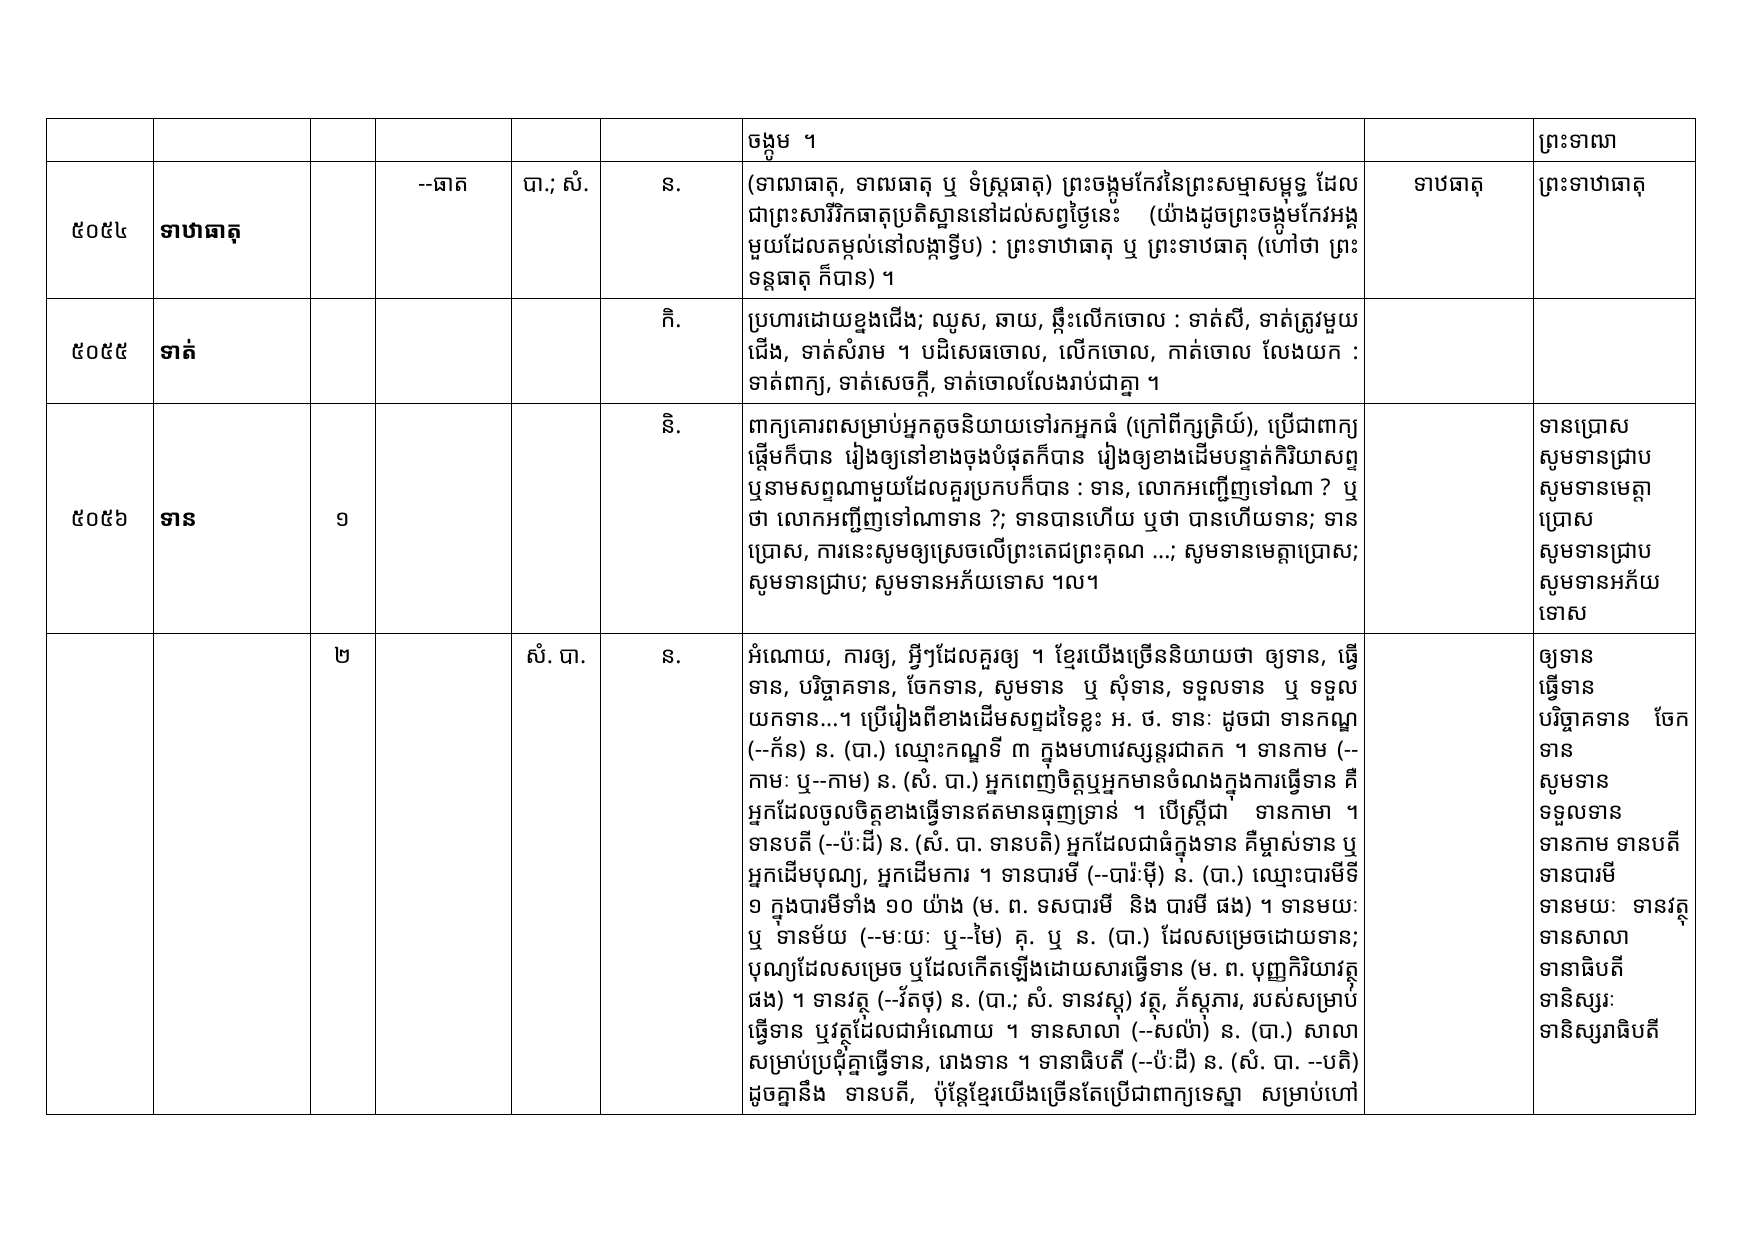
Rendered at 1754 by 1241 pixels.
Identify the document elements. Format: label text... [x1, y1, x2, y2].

table_cell ចង្កូម ។ [743, 119, 1364, 161]
table_cell ទាត់ [154, 299, 310, 403]
table_cell ព្រះ​ទាឋាធាតុ [1534, 162, 1695, 297]
table_cell និ. [601, 404, 742, 633]
table_cell [376, 634, 511, 1113]
table_cell [1365, 299, 1533, 403]
table_cell [1534, 299, 1695, 403]
table_cell ប្រហារ​ដោយ​ខ្នង​ជើង; ឈូស, ឆាយ, ឆ្កឹះ​លើក​ចោល : ទាត់​សី, ទាត់​ត្រូវ​មួយ​ជើង, ទាត់​សំរាម ។ បដិសេធ​ចោល, លើក​ចោល, កាត់​ចោល លែង​យក : ទាត់​ពាក្យ, ទាត់​សេចក្ដី, ទាត់​ចោល​លែង​រាប់​ជា​គ្នា ។ [743, 299, 1364, 403]
table_cell បា.; សំ. [512, 162, 600, 297]
table_cell ទាន [154, 404, 310, 633]
table_cell [311, 299, 375, 403]
table_cell ទាន​ប្រោស សូម​ទាន​ជ្រាប សូម​ទាន​មេត្តា​ប្រោស សូម​ទាន​ជ្រាប សូម​ទាន​អភ័យ​ទោស [1534, 404, 1695, 633]
table_cell [512, 404, 600, 633]
table_cell ន. [601, 162, 742, 297]
table_cell [1365, 404, 1533, 633]
table_cell ៥០៥៤ [47, 162, 153, 297]
table_cell [601, 119, 742, 161]
table_cell ទាឋា​ធាតុ [154, 162, 310, 297]
table_cell កិ. [601, 299, 742, 403]
table_cell [47, 119, 153, 161]
table_cell ៥០៥៥ [47, 299, 153, 403]
table_cell [512, 119, 600, 161]
table_cell ឲ្យ​ទាន ធ្វើ​ទាន បរិច្ចាគ​ទាន ចែក​ទាន សូម​ទាន ទទួល​ទាន ទានកាម ទានបតី ទានបារមី ទានមយៈ ទានវត្ថុ ទានសាលា ទានាធិបតី ទានិស្សរៈ ទានិស្សរាធិបតី [1534, 634, 1695, 1113]
table_cell [1365, 634, 1533, 1113]
table_cell ២ [311, 634, 375, 1113]
table_cell [154, 634, 310, 1113]
table_cell ព្រះ​ទាឍា [1534, 119, 1695, 161]
table_cell [512, 299, 600, 403]
table_cell សំ. បា. [512, 634, 600, 1113]
table_cell [311, 162, 375, 297]
table_cell ន. [601, 634, 742, 1113]
table_cell [311, 119, 375, 161]
table_cell [47, 634, 153, 1113]
table_cell [376, 119, 511, 161]
table_cell [376, 404, 511, 633]
table_cell --ធាត [376, 162, 511, 297]
table_cell អំណោយ, ការ​ឲ្យ, អ្វី​ៗ​ដែល​គួរ​ឲ្យ ។ ខ្មែរ​យើង​ច្រើន​និយាយ​ថា​ ឲ្យ​ទាន, ធ្វើ​ទាន, បរិច្ចាគ​ទាន, ចែក​ទាន, សូម​ទាន ឬ សុំ​ទាន, ទទួល​ទាន ឬ ទទួល​យក​ទាន...។ ប្រើ​រៀង​ពី​ខាង​ដើម​សព្ទ​ដទៃ​ខ្លះ អ. ថ. ទានៈ ដូច​ជា ទាន​កណ្ឌ (--ក័ន) ន. (បា.) ឈ្មោះ​កណ្ឌ​ទី ៣ ក្នុង​មហា​វេស្សន្តរ​ជាតក ។ ទាន​កាម (--កាមៈ ឬ--កាម) ន. (សំ. បា.) អ្នក​ពេញ​ចិត្ត​ឬ​អ្នក​មាន​ចំណង​ក្នុង​ការ​ធ្វើ​ទាន គឺ​អ្នក​ដែល​ចូល​ចិត្ត​ខាង​ធ្វើ​ទាន​ឥត​មាន​ធុញទ្រាន់ ។ បើ​ស្ត្រី​ជា ទាន​កាមា ។ ទាន​បតី (--ប៉ៈដី) ន. (សំ. បា. ទាន​បតិ) អ្នក​ដែល​ជា​ធំ​ក្នុង​ទាន គឺ​ម្ចាស់​ទាន ឬ​អ្នក​ដើម​បុណ្យ, អ្នក​ដើម​ការ ។ ទាន​បារមី (--បារ៉ៈម៉ី) ន. (បា.) ឈ្មោះ​បារមី​ទី ១ ក្នុង​បារមី​ទាំង ១០ យ៉ាង (ម. ព. ទស​បារមី និង បារមី ផង) ។ ទាន​មយៈ ឬ ទាន​ម័យ (--មៈយៈ ឬ--មៃ) គុ. ឬ ន. (បា.) ដែល​សម្រេច​ដោយ​ទាន; បុណ្យ​ដែល​សម្រេច ឬ​ដែល​កើត​ឡើង​ដោយ​សារ​ធ្វើ​ទាន (ម. ព. បុញ្ញ​កិរិយា​វត្ថុ ផង) ។ ទាន​វត្ថុ (--វ័តថុ) ន. (បា.; សំ. ទាន​វស្ដុ) វត្ថុ, ភ័ស្ដុភារ, របស់​សម្រាប់​ធ្វើ​ទាន ឬ​វត្ថុ​ដែល​ជា​អំណោយ ។ ទាន​សាលា (--សល៉ា) ន. (បា.) សាលា​សម្រាប់​ប្រជុំ​គ្នា​ធ្វើ​ទាន, រោង​ទាន ។ ទានាធិបតី (--ប៉ៈដី) ន. (សំ. បា. --បតិ) ដូច​គ្នា​នឹង ទានបតី, ប៉ុន្តែ​ខ្មែរ​យើង​ច្រើន​តែ​ប្រើ​ជា​ពាក្យ​ទេស្នា សម្រាប់​ហៅ​ឥស្សជន​អ្នក​មាន​បណ្ដា​ស័ក្តិ​ដែល​ជា​ម្ចាស់​ទាន (ជា​វេវចនៈ​នឹង​ពាក្យ ទានិស្សរៈ) ។ ទានានិសង្ស (--សង់) ន. (សំ. បា.--សំស) អានិសង្សទាន (ម. ព. អានិសង្ស) ។ ទានិស្សរៈ (ទានិស-សៈរ៉ៈ) ន. (បា. ទាន + ឥស្សរ > ទានិស្សរ; សំ. ទាន + ឦស្វរ ទានេស្វរ) ដូច​គ្នា​នឹង ទានបតី, ប៉ុន្តែ​ខ្មែរ​យើង​ប្រើ​ពាក្យ​នេះ សម្រាប់​ឥស្សរ​ជន​អ្នក​មាន​ស័ក្តិ​ធំ​មាន​សេនាបតី​ជាដើម ដែល​ជា​ម្ចាស់​ទាន (ច្រើន​ប្រើ​ក្នុង​ពាក្យ​ទេស្នា) ។ ទានិស្សរាធិបតី (ទានិស-សៈរ៉ាធិប៉ៈដី) ន. (បា. ទាន + ឥស្សរ + អធិបតី > ទានិស្សរាធិបតិ; សំ. ទាន + ឦស្វរ + អធិបតិ > ទានេស្វរាធិបតិ) អ្នក​ដែល​ជា​ម្ចាស់​ធំ​ចម្បង​ក្នុង​ទាន ឬ​ដែល​ជា​ម្ចាស់​ចម្បង​លើស​លែង អ្នក​ឲ្យ​ទាន​ទាំងអស់ ។ ពាក្យ​នេះ​ខ្មែរ​យើង​ច្រើន​ប្រើ​ជា​ពាក្យ​ទេស្នា សម្រាប់​ហៅ​ឥស្សរជន​ជា​ក្សត្រិយ៍​ដែល​ជា​ម្ចាស់​ទាន, ហៅ​បាន​តាំង​ពី​ព្រះ​រាជា​ចុះ​រៀង​មក​ដល់​ព្រះ​រាជ​វង្សានុវង្ស ធំ​តូច​តាម​លំដាប់ (ម. ព. ឥស្សរ និង អធិបតី ផង) ។ [743, 634, 1364, 1113]
table_cell (ទាឍាធាតុ, ទាឍធាតុ ឬ ទំស្ត្រធាតុ) ព្រះ​ចង្កូម​កែវ​នៃ​ព្រះ​សម្មា​សម្ពុទ្ធ ដែល​ជា​ព្រះ​សារីរិកធាតុ​ប្រតិស្ឋាន​នៅ​ដល់​សព្វ​ថ្ងៃ​នេះ (យ៉ាង​ដូច​ព្រះ​ចង្កូម​កែវ​អង្គ​មួយ​ដែល​តម្កល់​នៅ​លង្កា​ទ្វីប) : ព្រះ​ទាឋា​ធាតុ ឬ ព្រះ​ទាឋ​ធាតុ (ហៅ​ថា ព្រះ​ទន្ត​ធាតុ ក៏​បាន) ។ [743, 162, 1364, 297]
table_cell ពាក្យ​គោរព​សម្រាប់​អ្នក​តូច​និយាយ​ទៅ​រក​អ្នក​ធំ (ក្រៅ​ពី​ក្សត្រិយ៍), ប្រើ​ជា​ពាក្យ​ផ្ដើម​ក៏​បាន រៀង​ឲ្យ​នៅ​ខាង​ចុង​បំផុត​ក៏​បាន រៀង​ឲ្យ​ខាង​ដើម​បន្ទាត់​កិរិយា​សព្ទ​ឬ​នាម​សព្ទ​ណា​មួយ​ដែល​គួរ​ប្រកប​ក៏​បាន : ទាន, លោក​អញ្ជើញ​ទៅ​ណា ? ឬ​ថា លោក​អញ្ជីញ​ទៅ​ណា​ទាន ?; ទាន​បាន​ហើយ ឬ​ថា បាន​ហើយ​ទាន; ទាន​ប្រោស, ការ​នេះ​សូម​ឲ្យ​ស្រេច​លើ​ព្រះ​តេជ​ព្រះ​គុណ ...; សូម​ទាន​មេត្តា​ប្រោស; សូម​ទាន​ជ្រាប; សូម​ទាន​អភ័យ​ទោស ។ល។ [743, 404, 1364, 633]
table_cell [376, 299, 511, 403]
table_cell ១ [311, 404, 375, 633]
table_cell ៥០៥៦ [47, 404, 153, 633]
table_cell [1365, 119, 1533, 161]
table_cell ទាឋធាតុ [1365, 162, 1533, 297]
table_cell [154, 119, 310, 161]
